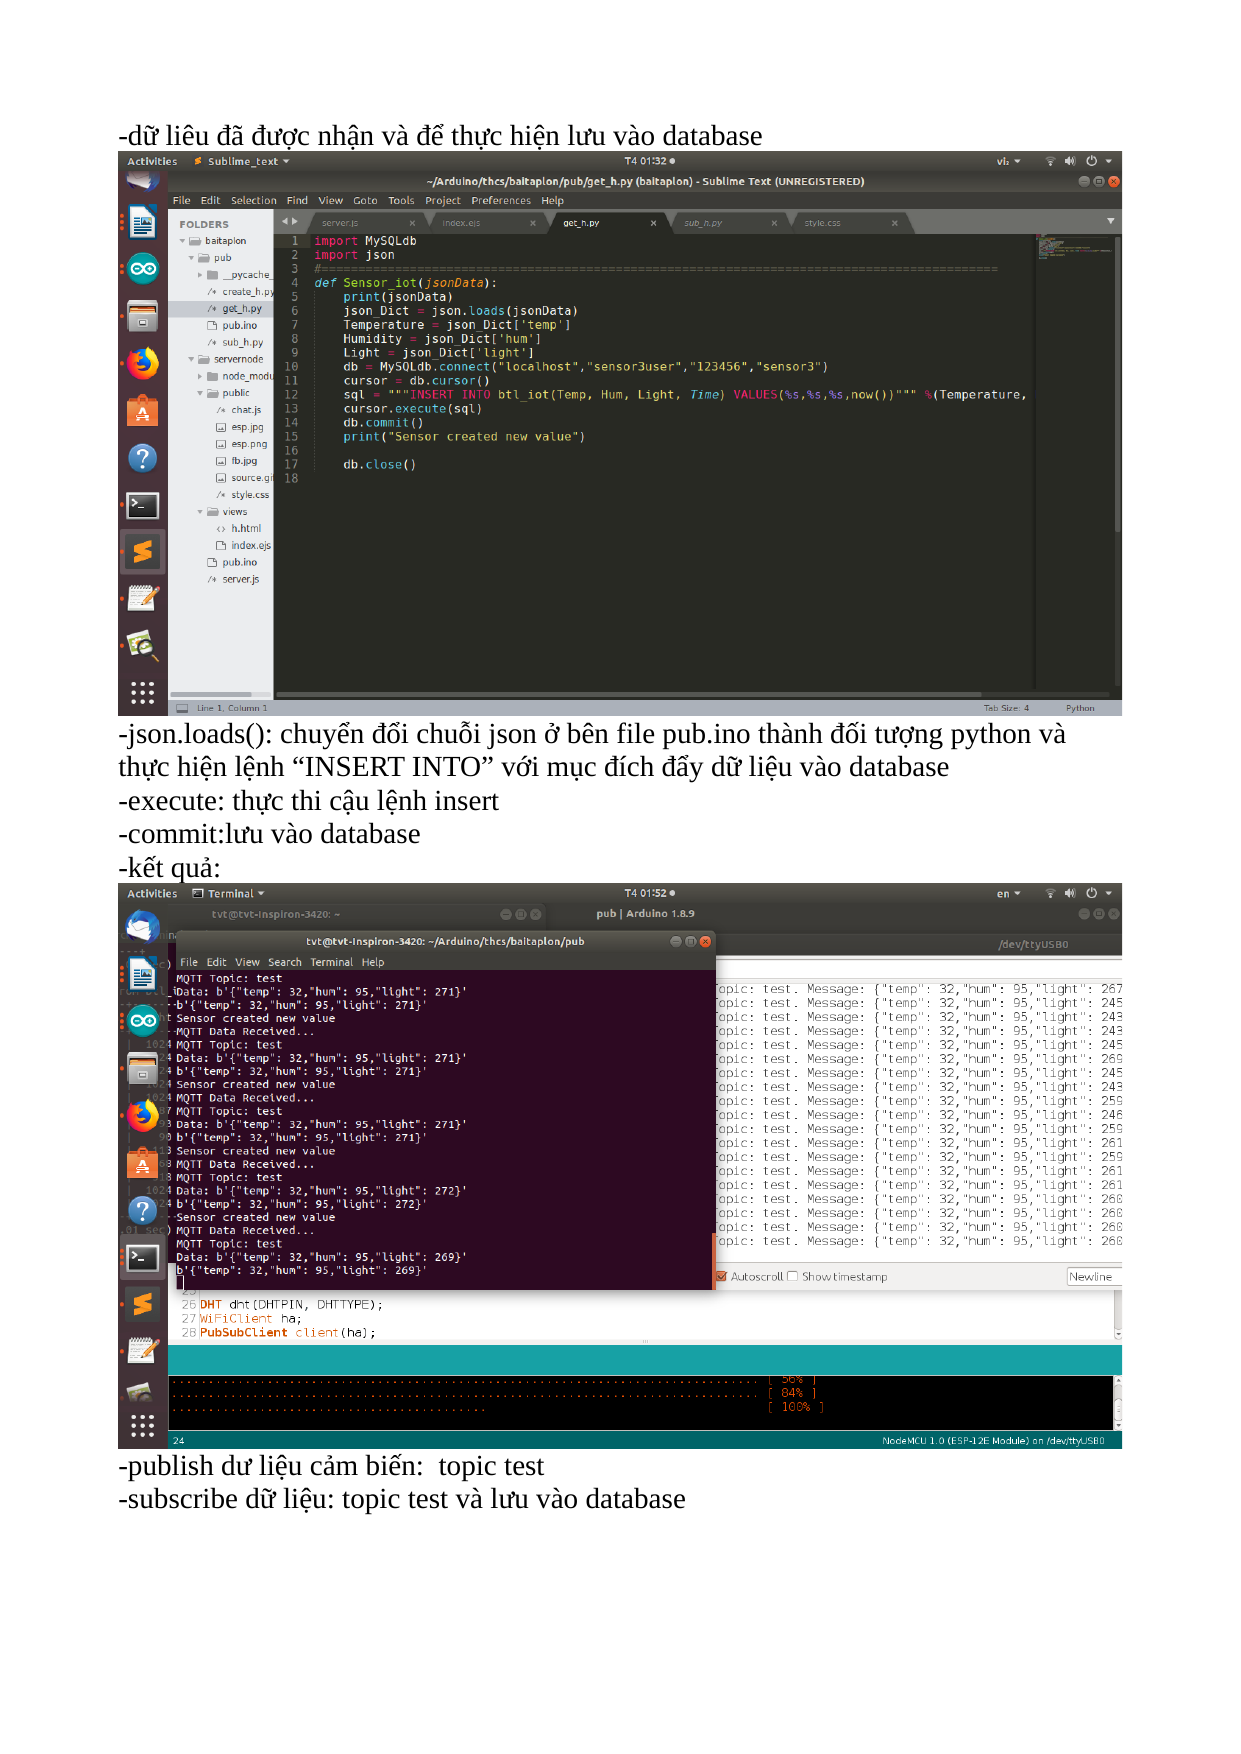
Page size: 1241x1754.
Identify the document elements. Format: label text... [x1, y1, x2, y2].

picture [118, 151, 1123, 716]
text -publish dư liệu cảm biến: topic test [118, 1449, 1122, 1482]
text -subscribe dữ liệu: topic test và lưu vào database [118, 1482, 1122, 1515]
text -commit:lưu vào database [118, 817, 1122, 850]
text -dữ liêu đã được nhận và để thực hiện lưu vào database [118, 118, 1122, 151]
text -json.loads(): chuyển đổi chuỗi json ở bên file pub.ino thành đối tượng python và thực hiện lệnh “INSERT INTO” với mục đích đẩy dữ liệu vào database [118, 716, 1122, 783]
text -execute: thực thi cậu lệnh insert [118, 783, 1122, 817]
text -kết quả: [118, 850, 1122, 883]
picture [118, 883, 1123, 1449]
